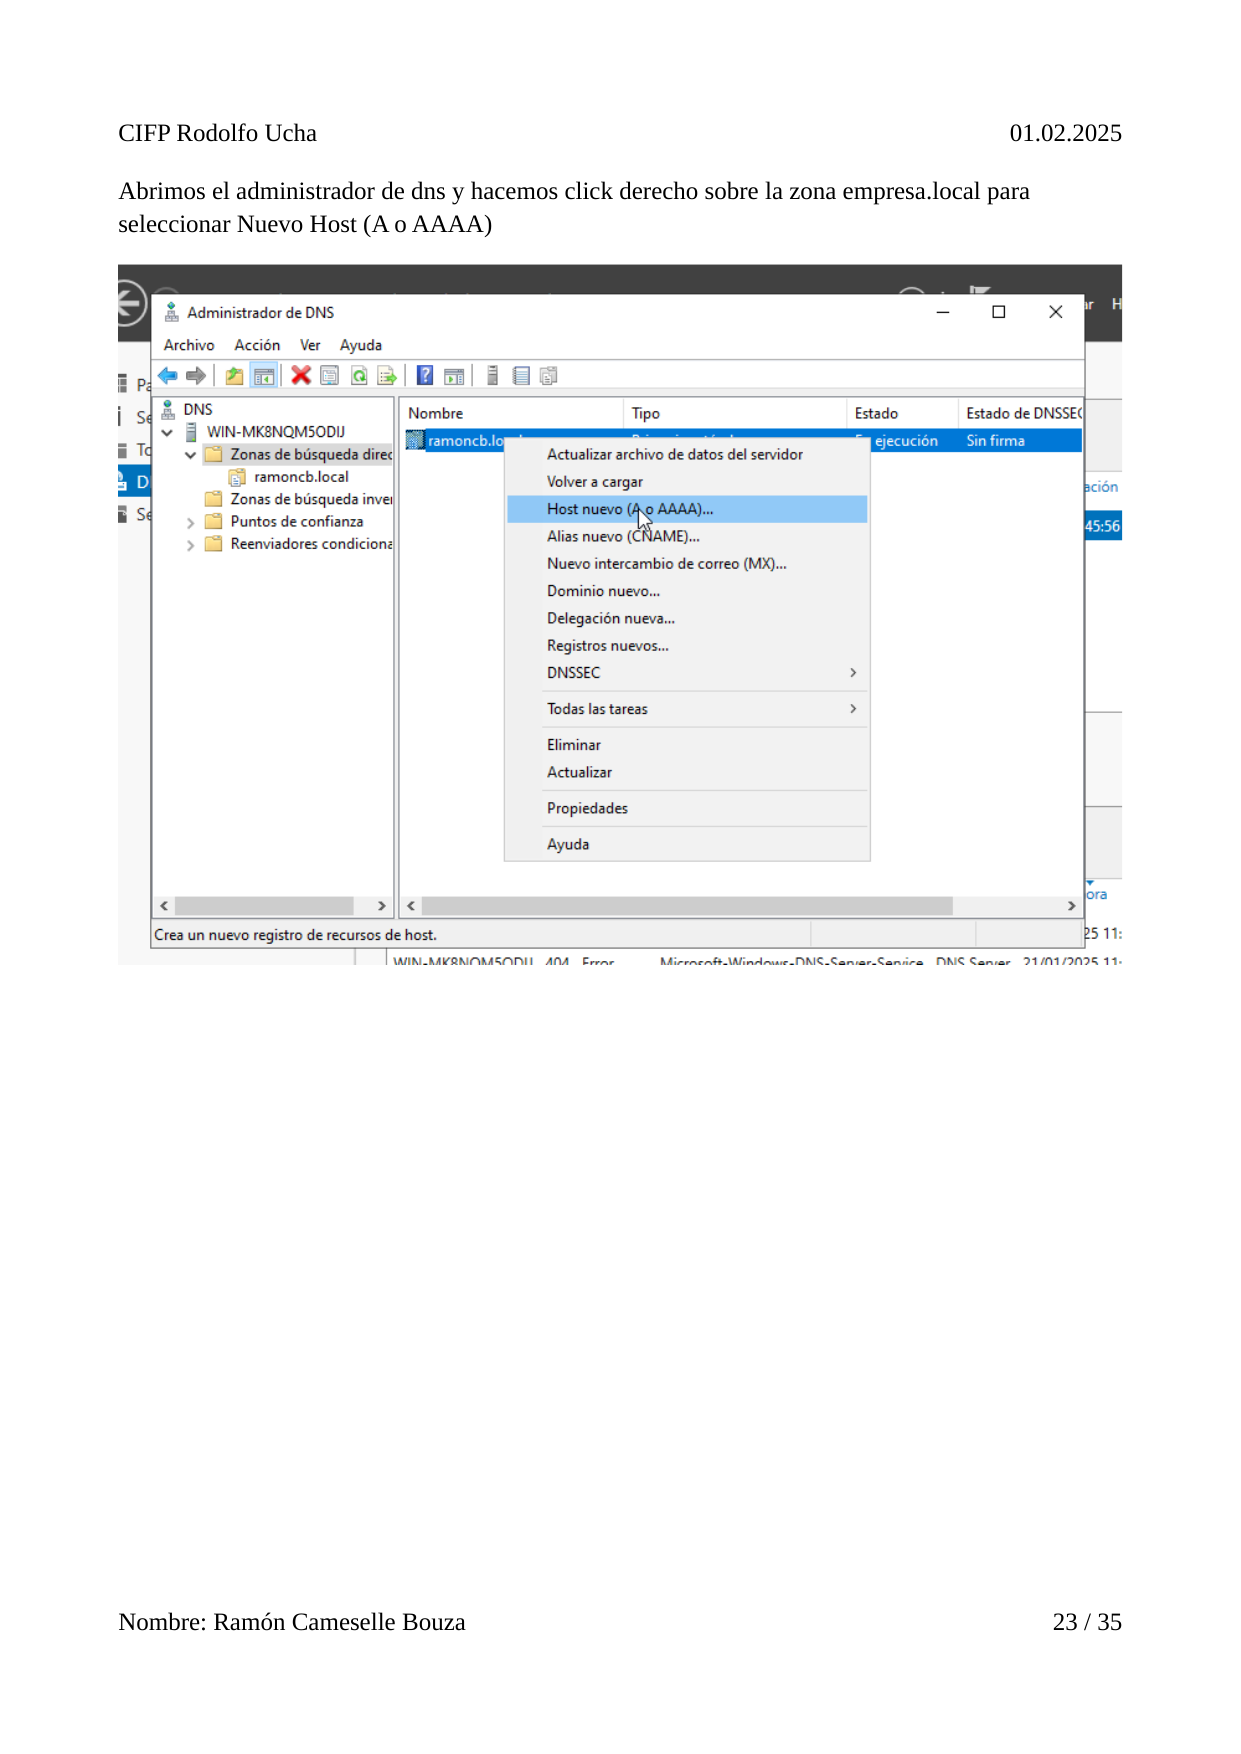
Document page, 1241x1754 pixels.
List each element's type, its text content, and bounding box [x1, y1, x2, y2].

picture [118, 257, 1123, 965]
text Abrimos el administrador de dns y hacemos click derecho sobre la zona empresa.local para seleccionar Nuevo Host (A o AAAA) [118, 176, 1122, 238]
